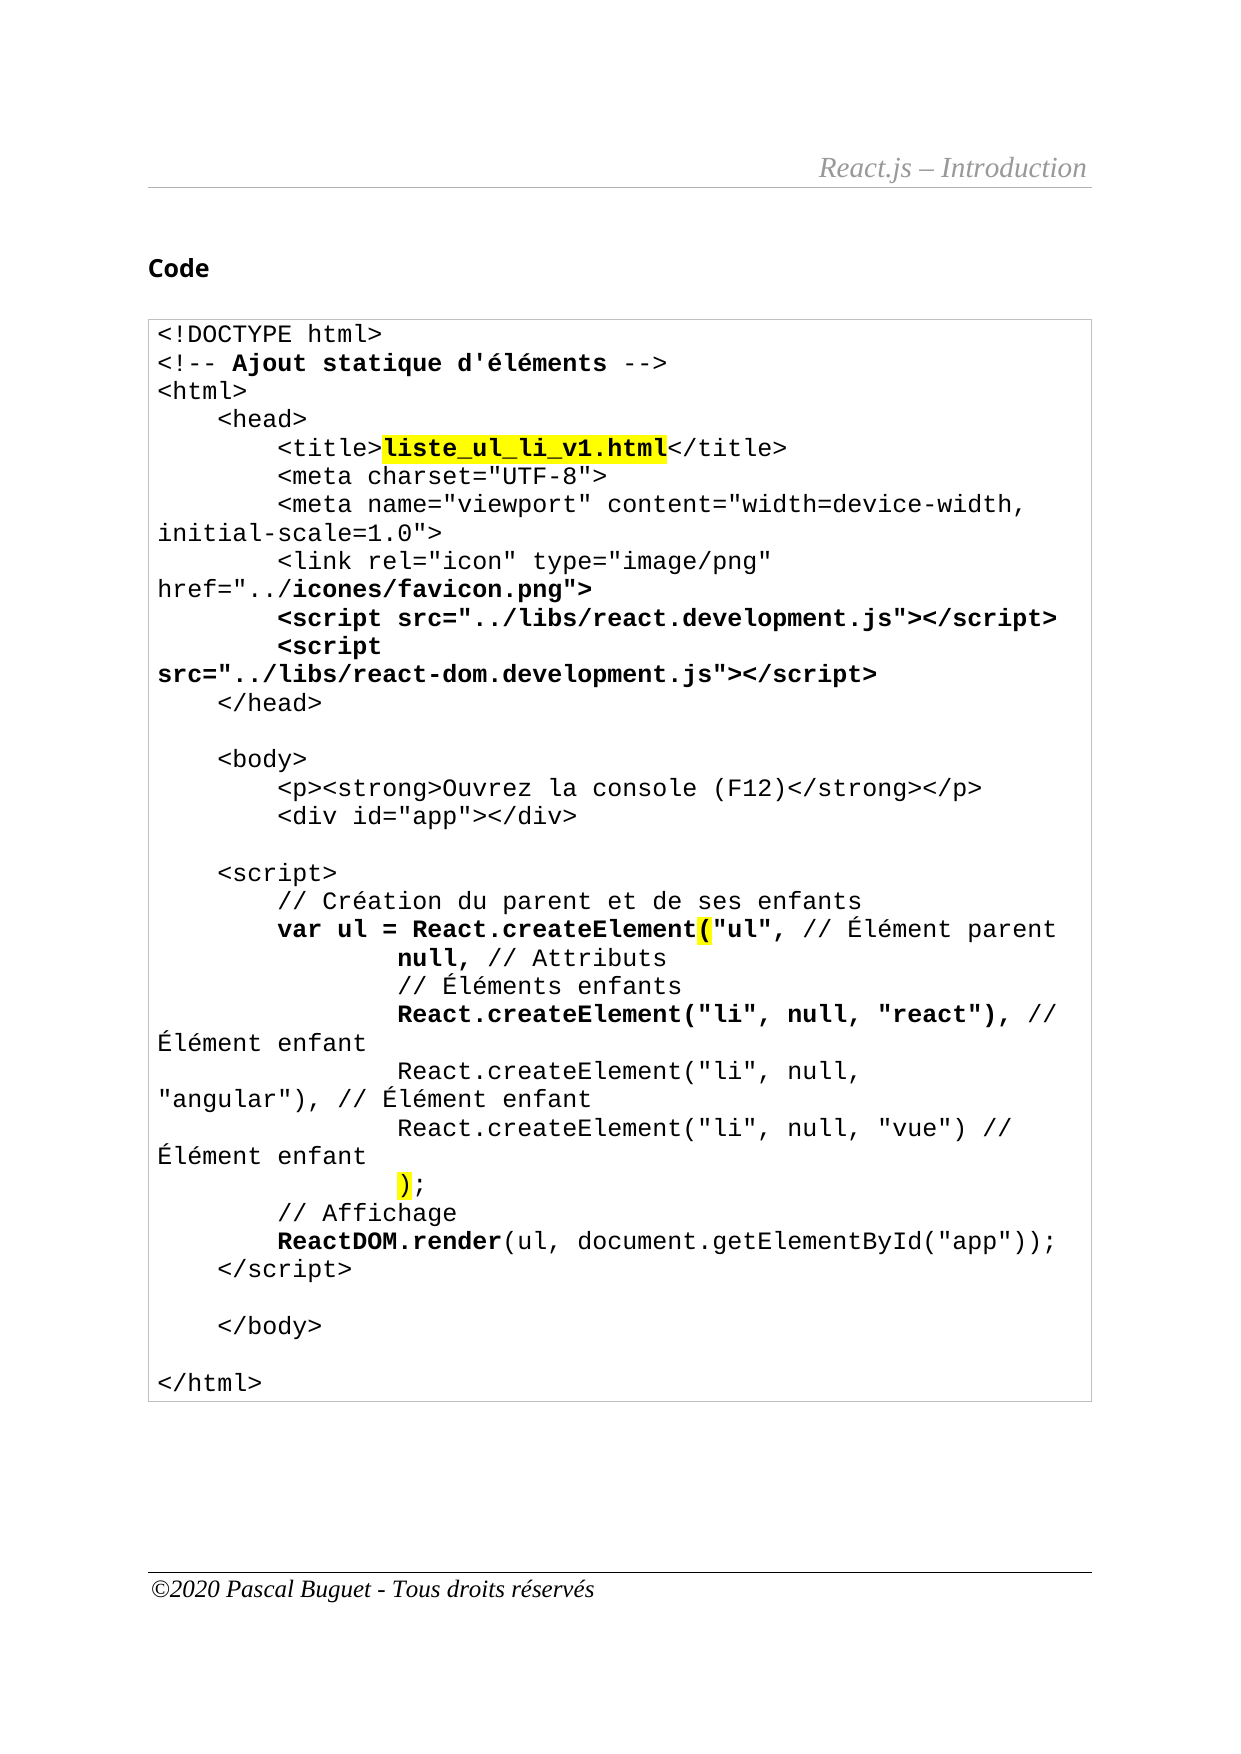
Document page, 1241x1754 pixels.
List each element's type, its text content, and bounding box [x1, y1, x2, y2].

text null, // Attributs [149, 942, 1091, 971]
text <script> [149, 857, 1091, 886]
text <!-- Ajout statique d'éléments --> [149, 347, 1091, 376]
text ); [149, 1169, 1091, 1197]
text ReactDOM.render(ul, document.getElementById("app")); [149, 1226, 1091, 1254]
text // Éléments enfants [149, 971, 1091, 999]
text Code [148, 251, 1092, 285]
text <title>liste_ul_li_v1.html</title> [149, 432, 1091, 461]
text <div id="app"></div> [149, 801, 1091, 832]
text <script src="../libs/react.development.js"></script> [149, 602, 1091, 631]
text <!DOCTYPE html> [149, 320, 1091, 347]
text <meta charset="UTF-8"> [149, 461, 1091, 489]
text <script src="../libs/react-dom.development.js"></script> [149, 631, 1091, 687]
text </body> [149, 1311, 1091, 1342]
text // Affichage [149, 1197, 1091, 1226]
text var ul = React.createElement("ul", // Élément parent [149, 914, 1091, 942]
text </html> [149, 1367, 1091, 1401]
text <link rel="icon" type="image/png" href="../icones/favicon.png"> [149, 546, 1091, 602]
text <head> [149, 404, 1091, 432]
text React.createElement("li", null, "react"), // Élément enfant [149, 999, 1091, 1056]
text <body> [149, 744, 1091, 772]
text <html> [149, 376, 1091, 404]
text </script> [149, 1254, 1091, 1285]
text </head> [149, 687, 1091, 719]
text <meta name="viewport" content="width=device-width, initial-scale=1.0"> [149, 489, 1091, 546]
text React.createElement("li", null, "vue") // Élément enfant [149, 1112, 1091, 1169]
text React.createElement("li", null, "angular"), // Élément enfant [149, 1056, 1091, 1112]
text <p><strong>Ouvrez la console (F12)</strong></p> [149, 772, 1091, 801]
text // Création du parent et de ses enfants [149, 886, 1091, 914]
